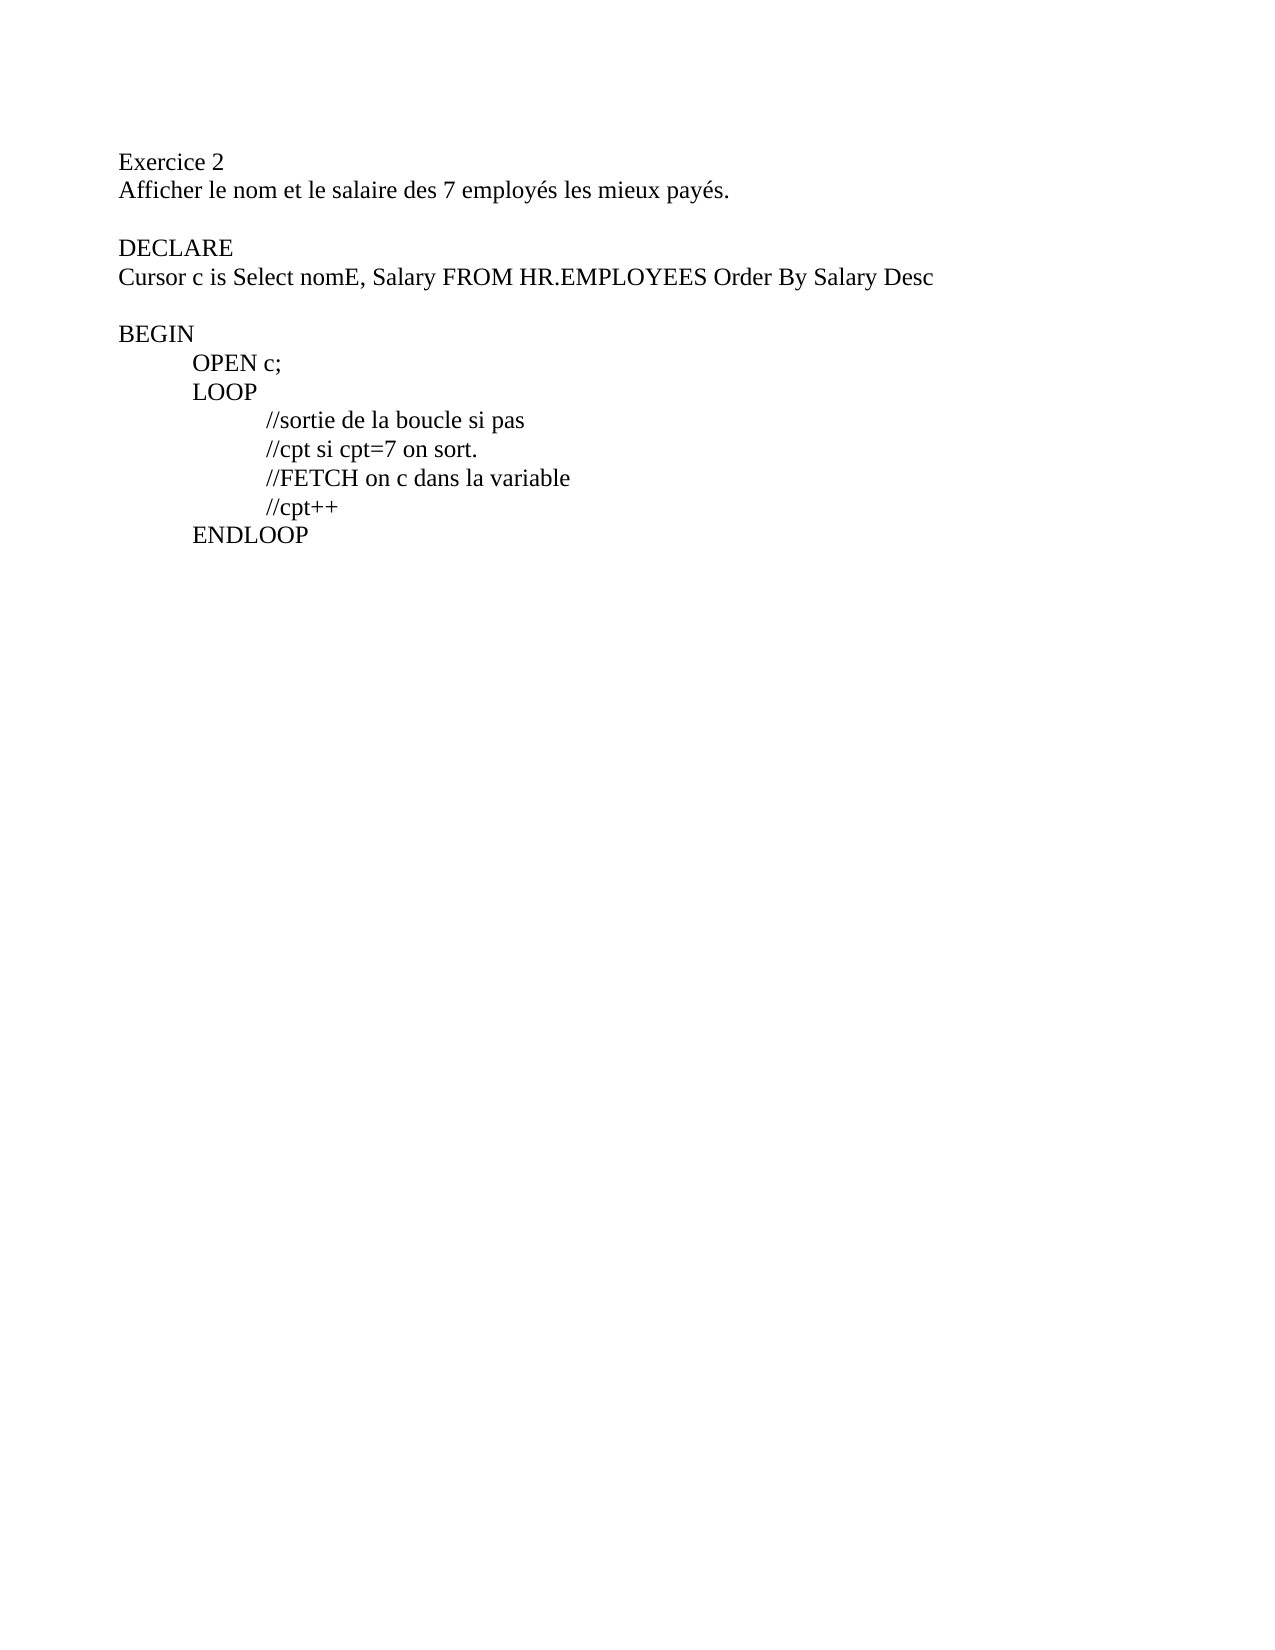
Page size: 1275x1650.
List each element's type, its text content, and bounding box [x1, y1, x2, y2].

text OPEN c; [118, 348, 1157, 377]
text //sortie de la boucle si pas [118, 406, 1157, 434]
text ENDLOOP [118, 521, 1157, 549]
text Cursor c is Select nomE, Salary FROM HR.EMPLOYEES Order By Salary Desc [118, 262, 1157, 291]
text //cpt si cpt=7 on sort. [118, 434, 1157, 463]
text Afficher le nom et le salaire des 7 employés les mieux payés. [118, 176, 1157, 204]
text DECLARE [118, 233, 1157, 262]
text //cpt++ [118, 492, 1157, 521]
text BEGIN [118, 319, 1157, 348]
text LOOP [118, 377, 1157, 406]
text Exercice 2 [118, 147, 1157, 176]
text //FETCH on c dans la variable [118, 463, 1157, 492]
